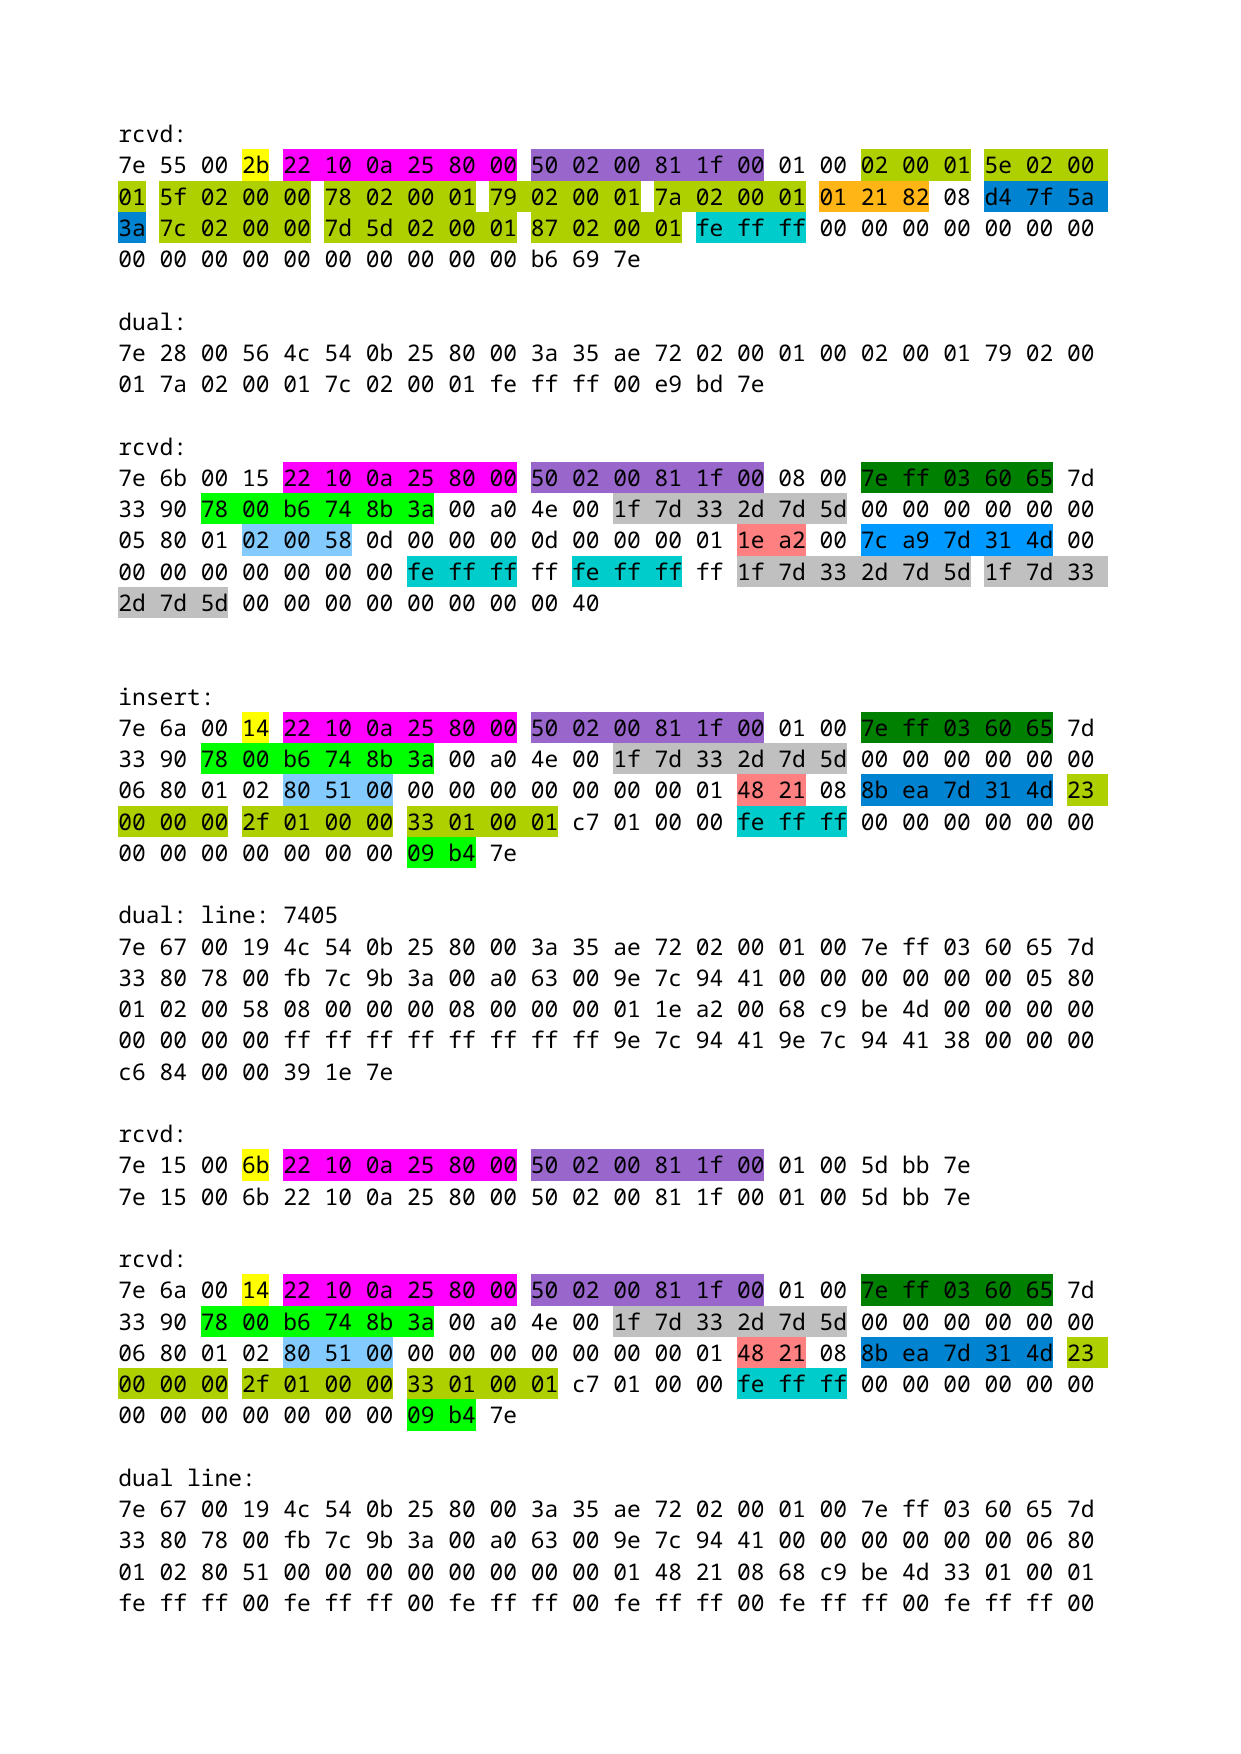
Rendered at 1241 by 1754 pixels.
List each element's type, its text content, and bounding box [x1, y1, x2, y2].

text 7e 15 00 6b 22 10 0a 25 80 00 50 02 00 81 1f 00 01 00 5d bb 7e [118, 1149, 1122, 1181]
text dual: line: 7405 [118, 899, 1122, 931]
text insert: [118, 681, 1122, 712]
text 7e 15 00 6b 22 10 0a 25 80 00 50 02 00 81 1f 00 01 00 5d bb 7e [118, 1181, 1122, 1212]
text 7e 6a 00 14 22 10 0a 25 80 00 50 02 00 81 1f 00 01 00 7e ff 03 60 65 7d 33 90 78 00 b6 74 8b 3a 00 a0 4e 00 1f 7d 33 2d 7d 5d 00 00 00 00 00 00 06 80 01 02 80 51 00 00 00 00 00 00 00 00 01 48 21 08 8b ea 7d 31 4d 23 00 00 00 2f 01 00 00 33 01 00 01 c7 01 00 00 fe ff ff 00 00 00 00 00 00 [118, 1274, 1122, 1399]
text 2d 7d 5d 00 00 00 00 00 00 00 00 40 [118, 587, 1122, 618]
text 7e 67 00 19 4c 54 0b 25 80 00 3a 35 ae 72 02 00 01 00 7e ff 03 60 65 7d 33 80 78 00 fb 7c 9b 3a 00 a0 63 00 9e 7c 94 41 00 00 00 00 00 00 05 80 01 02 00 58 08 00 00 00 08 00 00 00 01 1e a2 00 68 c9 be 4d 00 00 00 00 00 00 00 00 ff ff ff ff ff ff ff ff 9e 7c 94 41 9e 7c 94 41 38 00 00 00 c6 84 00 00 39 1e 7e [118, 931, 1122, 1087]
text dual line: [118, 1462, 1122, 1493]
text 7e 67 00 19 4c 54 0b 25 80 00 3a 35 ae 72 02 00 01 00 7e ff 03 60 65 7d 33 80 78 00 fb 7c 9b 3a 00 a0 63 00 9e 7c 94 41 00 00 00 00 00 00 06 80 01 02 80 51 00 00 00 00 00 00 00 00 01 48 21 08 68 c9 be 4d 33 01 00 01 fe ff ff 00 fe ff ff 00 fe ff ff 00 fe ff ff 00 fe ff ff 00 fe ff ff 00 [118, 1493, 1122, 1618]
text 7e 6a 00 14 22 10 0a 25 80 00 50 02 00 81 1f 00 01 00 7e ff 03 60 65 7d 33 90 78 00 b6 74 8b 3a 00 a0 4e 00 1f 7d 33 2d 7d 5d 00 00 00 00 00 00 06 80 01 02 80 51 00 00 00 00 00 00 00 00 01 48 21 08 8b ea 7d 31 4d 23 00 00 00 2f 01 00 00 33 01 00 01 c7 01 00 00 fe ff ff 00 00 00 00 00 00 [118, 712, 1122, 837]
text dual: [118, 306, 1122, 337]
text 00 00 00 00 00 00 00 09 b4 7e [118, 1399, 1122, 1431]
text rcvd: [118, 1243, 1122, 1274]
text rcvd: [118, 118, 1122, 149]
text rcvd: [118, 1118, 1122, 1149]
text 00 00 00 00 00 00 00 09 b4 7e [118, 837, 1122, 868]
text 7e 6b 00 15 22 10 0a 25 80 00 50 02 00 81 1f 00 08 00 7e ff 03 60 65 7d 33 90 78 00 b6 74 8b 3a 00 a0 4e 00 1f 7d 33 2d 7d 5d 00 00 00 00 00 00 05 80 01 02 00 58 0d 00 00 00 0d 00 00 00 01 1e a2 00 7c a9 7d 31 4d 00 00 00 00 00 00 00 00 fe ff ff ff fe ff ff ff 1f 7d 33 2d 7d 5d 1f 7d 33 [118, 462, 1122, 587]
text 7e 28 00 56 4c 54 0b 25 80 00 3a 35 ae 72 02 00 01 00 02 00 01 79 02 00 01 7a 02 00 01 7c 02 00 01 fe ff ff 00 e9 bd 7e [118, 337, 1122, 399]
text 7e 55 00 2b 22 10 0a 25 80 00 50 02 00 81 1f 00 01 00 02 00 01 5e 02 00 01 5f 02 00 00 78 02 00 01 79 02 00 01 7a 02 00 01 01 21 82 08 d4 7f 5a 3a 7c 02 00 00 7d 5d 02 00 01 87 02 00 01 fe ff ff 00 00 00 00 00 00 00 00 00 00 00 00 00 00 00 00 00 b6 69 7e [118, 149, 1122, 274]
text rcvd: [118, 431, 1122, 462]
